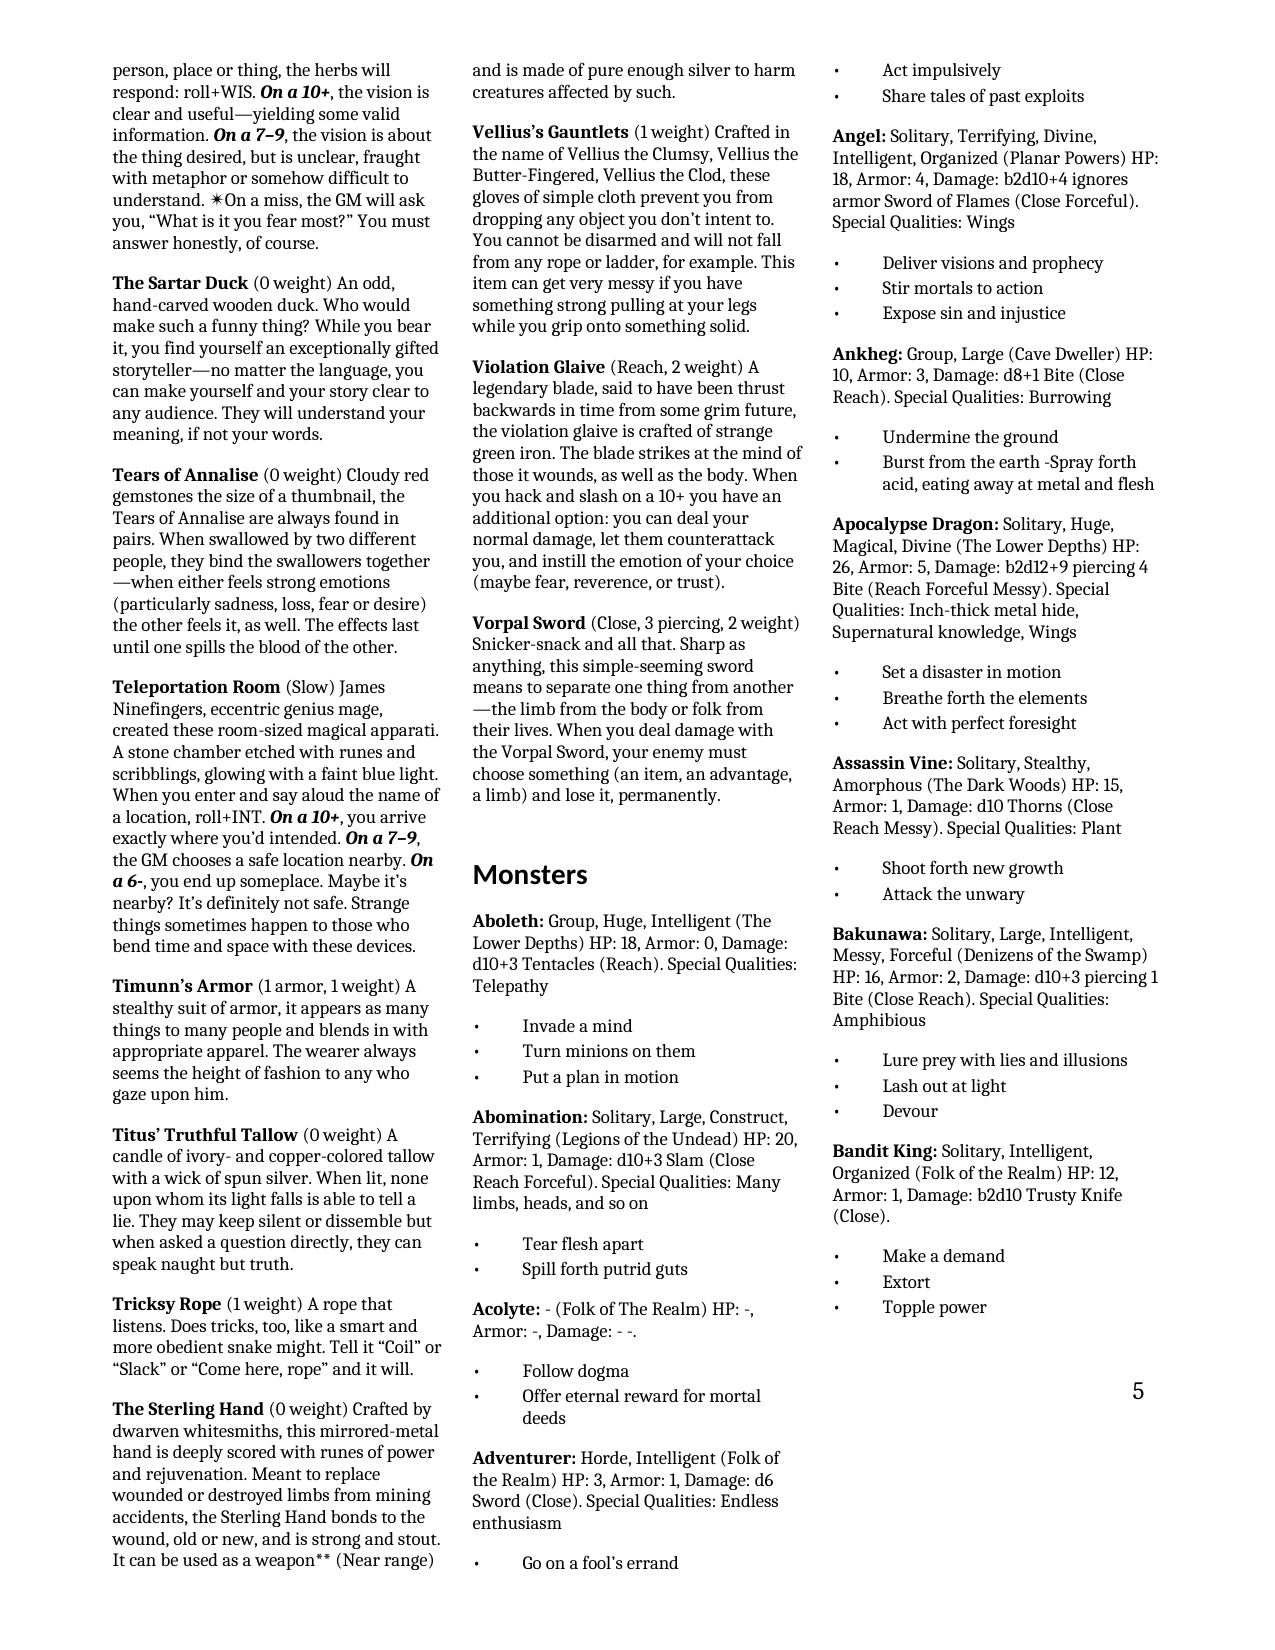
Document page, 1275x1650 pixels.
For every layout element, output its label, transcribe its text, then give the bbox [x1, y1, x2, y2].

list Share tales of past exploits [832, 85, 1162, 107]
list Set a disaster in motion [832, 662, 1162, 683]
text Tricksy Rope (1 weight) A rope that listens. Does tricks, too, like a smart and more obedient snake might. Tell it “Coil” or “Slack” or “Come here, rope” and it will. [112, 1294, 442, 1380]
text Angel: Solitary, Terrifying, Divine, Intelligent, Organized (Planar Powers) HP: 18, Armor: 4, Damage: b2d10+4 ignores armor Sword of Flames (Close Forceful). Special Qualities: Wings [832, 126, 1162, 233]
list Act with perfect foresight [832, 712, 1162, 734]
list Topple power [832, 1297, 1162, 1318]
text Bakunawa: Solitary, Large, Intelligent, Messy, Forceful (Denizens of the Swamp) HP: 16, Armor: 2, Damage: d10+3 piercing 1 Bite (Close Reach). Special Qualities: Amphibious [832, 923, 1162, 1031]
text Aboleth: Group, Huge, Intelligent (The Lower Depths) HP: 18, Armor: 0, Damage: d10+3 Tentacles (Reach). Special Qualities: Telepathy [472, 911, 802, 997]
list Go on a fool’s errand [472, 1553, 802, 1574]
list Undermine the ground [832, 427, 1162, 448]
list Offer eternal reward for mortal deeds [472, 1386, 802, 1429]
list Follow dogma [472, 1361, 802, 1382]
text person, place or thing, the herbs will respond: roll+WIS. On a 10+, the vision is clear and useful—yielding some valid information. On a 7–9, the vision is about the thing desired, but is unclear, fraught with metaphor or somehow difficult to understand. ✴On a miss, the GM will ask you, “What is it you fear most?” You must answer honestly, of course. [112, 60, 442, 254]
list Invade a mind [472, 1016, 802, 1037]
text Abomination: Solitary, Large, Construct, Terrifying (Legions of the Undead) HP: 20, Armor: 1, Damage: d10+3 Slam (Close Reach Forceful). Special Qualities: Many limbs, heads, and so on [472, 1107, 802, 1214]
text The Sartar Duck (0 weight) An odd, hand-carved wooden duck. Who would make such a funny thing? While you bear it, you find yourself an exceptionally gifted storyteller—no matter the language, you can make yourself and your story clear to any audience. They will understand your meaning, if not your words. [112, 273, 442, 445]
text Teleportation Room (Slow) James Ninefingers, eccentric genius mage, created these room-sized magical apparati. A stone chamber etched with runes and scribblings, glowing with a faint blue light. When you enter and say aloud the name of a location, roll+INT. On a 10+, you arrive exactly where you’d intended. On a 7–9, the GM chooses a safe location nearby. On a 6-, you end up someplace. Maybe it’s nearby? It’s definitely not safe. Strange things sometimes happen to those who bend time and space with these devices. [112, 677, 442, 957]
list Devour [832, 1101, 1162, 1122]
list Breathe forth the elements [832, 687, 1162, 709]
text Ankheg: Group, Large (Cave Dweller) HP: 10, Armor: 3, Damage: d8+1 Bite (Close Reach). Special Qualities: Burrowing [832, 343, 1162, 408]
list Lash out at light [832, 1075, 1162, 1097]
text Assassin Vine: Solitary, Stealthy, Amorphous (The Dark Woods) HP: 15, Armor: 1, Damage: d10 Thorns (Close Reach Messy). Special Qualities: Plant [832, 753, 1162, 839]
subtitle Monsters [472, 856, 802, 892]
text and is made of pure enough silver to harm creatures affected by such. [472, 60, 802, 103]
list Expose sin and injustice [832, 303, 1162, 324]
text Bandit King: Solitary, Intelligent, Organized (Folk of the Realm) HP: 12, Armor: 1, Damage: b2d10 Trusty Knife (Close). [832, 1141, 1162, 1227]
list Turn minions on them [472, 1041, 802, 1062]
list Shoot forth new growth [832, 858, 1162, 879]
list Stir mortals to action [832, 277, 1162, 299]
text Titus’ Truthful Tallow (0 weight) A candle of ivory- and copper-colored tallow with a wick of spun silver. When lit, none upon whom its light falls is able to tell a lie. They may keep silent or dissemble but when asked a question directly, they can speak naught but truth. [112, 1124, 442, 1275]
text Timunn’s Armor (1 armor, 1 weight) A stealthy suit of armor, it appears as many things to many people and blends in with appropriate apparel. The wearer always seems the height of fashion to any who gaze upon him. [112, 976, 442, 1105]
list Attack the unwary [832, 883, 1162, 905]
list Burst from the earth -Spray forth acid, eating away at metal and flesh [832, 452, 1162, 495]
list Deliver visions and prophecy [832, 252, 1162, 274]
text Adventurer: Horde, Intelligent (Folk of the Realm) HP: 3, Armor: 1, Damage: d6 Sword (Close). Special Qualities: Endless enthusiasm [472, 1448, 802, 1534]
text Vorpal Sword (Close, 3 piercing, 2 weight) Snicker-snack and all that. Sharp as anything, this simple-seeming sword means to separate one thing from another—the limb from the body or folk from their lives. When you deal damage with the Vorpal Sword, your enemy must choose something (an item, an advantage, a limb) and lose it, permanently. [472, 612, 802, 806]
list Lure prey with lies and illusions [832, 1050, 1162, 1072]
list Spill forth putrid guts [472, 1258, 802, 1280]
text Tears of Annalise (0 weight) Cloudy red gemstones the size of a thumbnail, the Tears of Annalise are always found in pairs. When swallowed by two different people, they bind the swallowers together—when either feels strong emotions (particularly sadness, loss, fear or desire) the other feels it, as well. The effects last until one spills the blood of the other. [112, 464, 442, 658]
list Make a demand [832, 1246, 1162, 1267]
list Tear flesh apart [472, 1233, 802, 1255]
list Put a plan in motion [472, 1066, 802, 1088]
list Act impulsively [832, 60, 1162, 82]
text 5 [832, 1377, 1162, 1406]
text Vellius’s Gauntlets (1 weight) Crafted in the name of Vellius the Clumsy, Vellius the Butter-Fingered, Vellius the Clod, these gloves of simple cloth prevent you from dropping any object you don’t intent to. You cannot be disarmed and will not fall from any rope or ladder, for example. This item can get very messy if you have something strong pulling at your legs while you grip onto something solid. [472, 122, 802, 337]
text Apocalypse Dragon: Solitary, Huge, Magical, Divine (The Lower Depths) HP: 26, Armor: 5, Damage: b2d12+9 piercing 4 Bite (Reach Forceful Messy). Special Qualities: Inch-thick metal hide, Supernatural knowledge, Wings [832, 514, 1162, 643]
list Extort [832, 1271, 1162, 1293]
text The Sterling Hand (0 weight) Crafted by dwarven whitesmiths, this mirrored-metal hand is deeply scored with runes of power and rejuvenation. Meant to replace wounded or destroyed limbs from mining accidents, the Sterling Hand bonds to the wound, old or new, and is strong and stout. It can be used as a weapon** (Near range) [112, 1399, 442, 1571]
text Violation Glaive (Reach, 2 weight) A legendary blade, said to have been thrust backwards in time from some grim future, the violation glaive is crafted of strange green iron. The blade strikes at the mind of those it wounds, as well as the body. When you hack and slash on a 10+ you have an additional option: you can deal your normal damage, let them counterattack you, and instill the emotion of your choice (maybe fear, reverence, or trust). [472, 356, 802, 593]
text Acolyte: - (Folk of The Realm) HP: -, Armor: -, Damage: - -. [472, 1299, 802, 1342]
